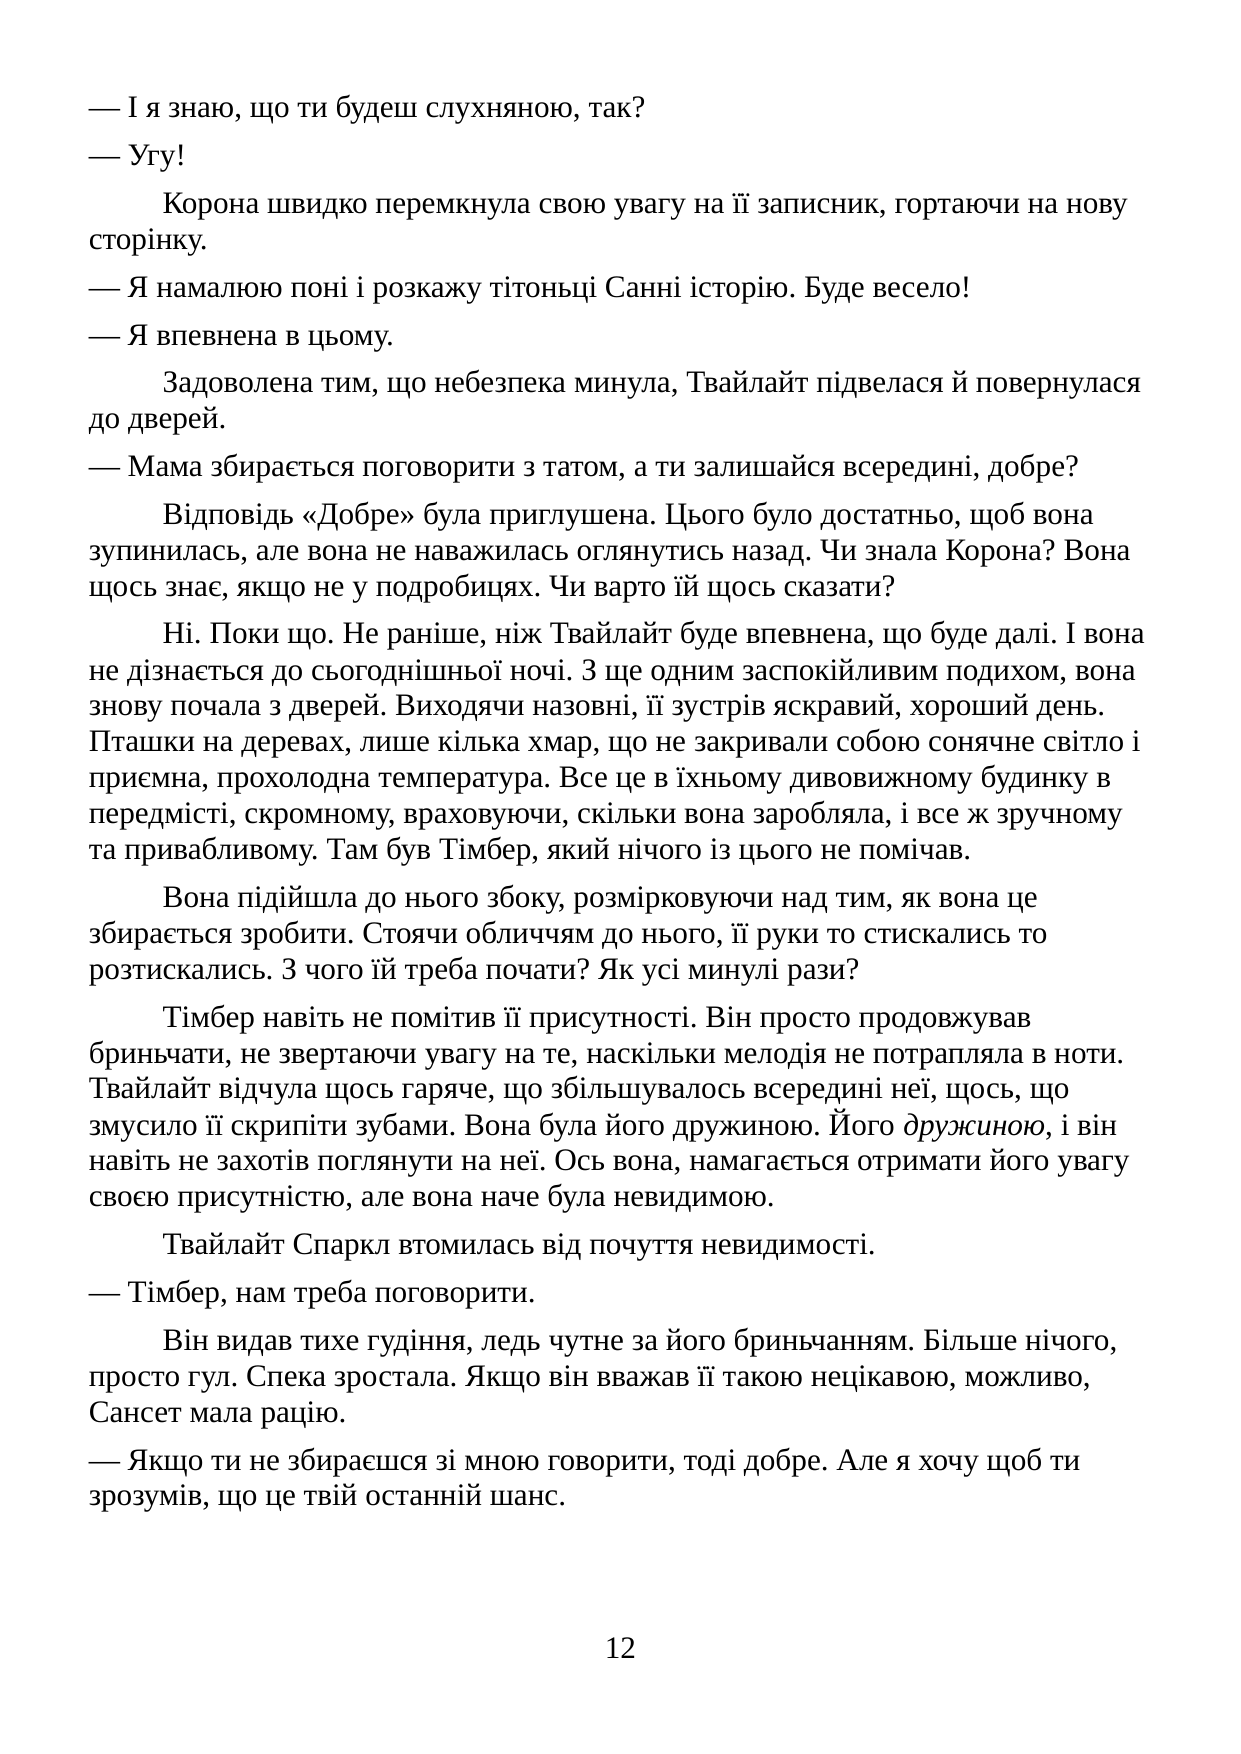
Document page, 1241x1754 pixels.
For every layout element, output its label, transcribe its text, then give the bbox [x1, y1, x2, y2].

text Корона швидко перемкнула свою увагу на її записник, гортаючи на нову сторінку. [88, 184, 1152, 256]
text Ні. Поки що. Не раніше, ніж Твайлайт буде впевнена, що буде далі. І вона не дізнається до сьогоднішньої ночі. З ще одним заспокійливим подихом, вона знову почала з дверей. Виходячи назовні, її зустрів яскравий, хороший день. Пташки на деревах, лише кілька хмар, що не закривали собою сонячне світло і приємна, прохолодна температура. Все це в їхньому дивовижному будинку в передмісті, скромному, враховуючи, скільки вона заробляла, і все ж зручному та привабливому. Там був Тімбер, який нічого із цього не помічав. [88, 615, 1152, 866]
text Твайлайт Спаркл втомилась від почуття невидимості. [88, 1225, 1152, 1261]
text — Тімбер, нам треба поговорити. [88, 1273, 1152, 1309]
text — Угу! [88, 136, 1152, 172]
text Тімбер навіть не помітив її присутності. Він просто продовжував бриньчати, не звертаючи увагу на те, наскільки мелодія не потрапляла в ноти. Твайлайт відчула щось гаряче, що збільшувалось всередині неї, щось, що змусило її скрипіти зубами. Вона була його дружиною. Його дружиною, і він навіть не захотів поглянути на неї. Ось вона, намагається отримати його увагу своєю присутністю, але вона наче була невидимою. [88, 998, 1152, 1213]
text Вона підійшла до нього збоку, розмірковуючи над тим, як вона це збирається зробити. Стоячи обличчям до нього, її руки то стискались то розтискались. З чого їй треба почати? Як усі минулі рази? [88, 878, 1152, 986]
text Він видав тихе гудіння, ледь чутне за його бриньчанням. Більше нічого, просто гул. Спека зростала. Якщо він вважав її такою нецікавою, можливо, Сансет мала рацію. [88, 1321, 1152, 1429]
text Задоволена тим, що небезпека минула, Твайлайт підвелася й повернулася до дверей. [88, 363, 1152, 435]
text — І я знаю, що ти будеш слухняною, так? [88, 88, 1152, 124]
text — Я впевнена в цьому. [88, 316, 1152, 352]
text Відповідь «Добре» була приглушена. Цього було достатньо, щоб вона зупинилась, але вона не наважилась оглянутись назад. Чи знала Корона? Вона щось знає, якщо не у подробицях. Чи варто їй щось сказати? [88, 495, 1152, 603]
text — Якщо ти не збираєшся зі мною говорити, тоді добре. Але я хочу щоб ти зрозумів, що це твій останній шанс. [88, 1441, 1152, 1513]
text — Мама збирається поговорити з татом, а ти залишайся всередині, добре? [88, 447, 1152, 483]
text — Я намалюю поні і розкажу тітоньці Санні історію. Буде весело! [88, 268, 1152, 304]
